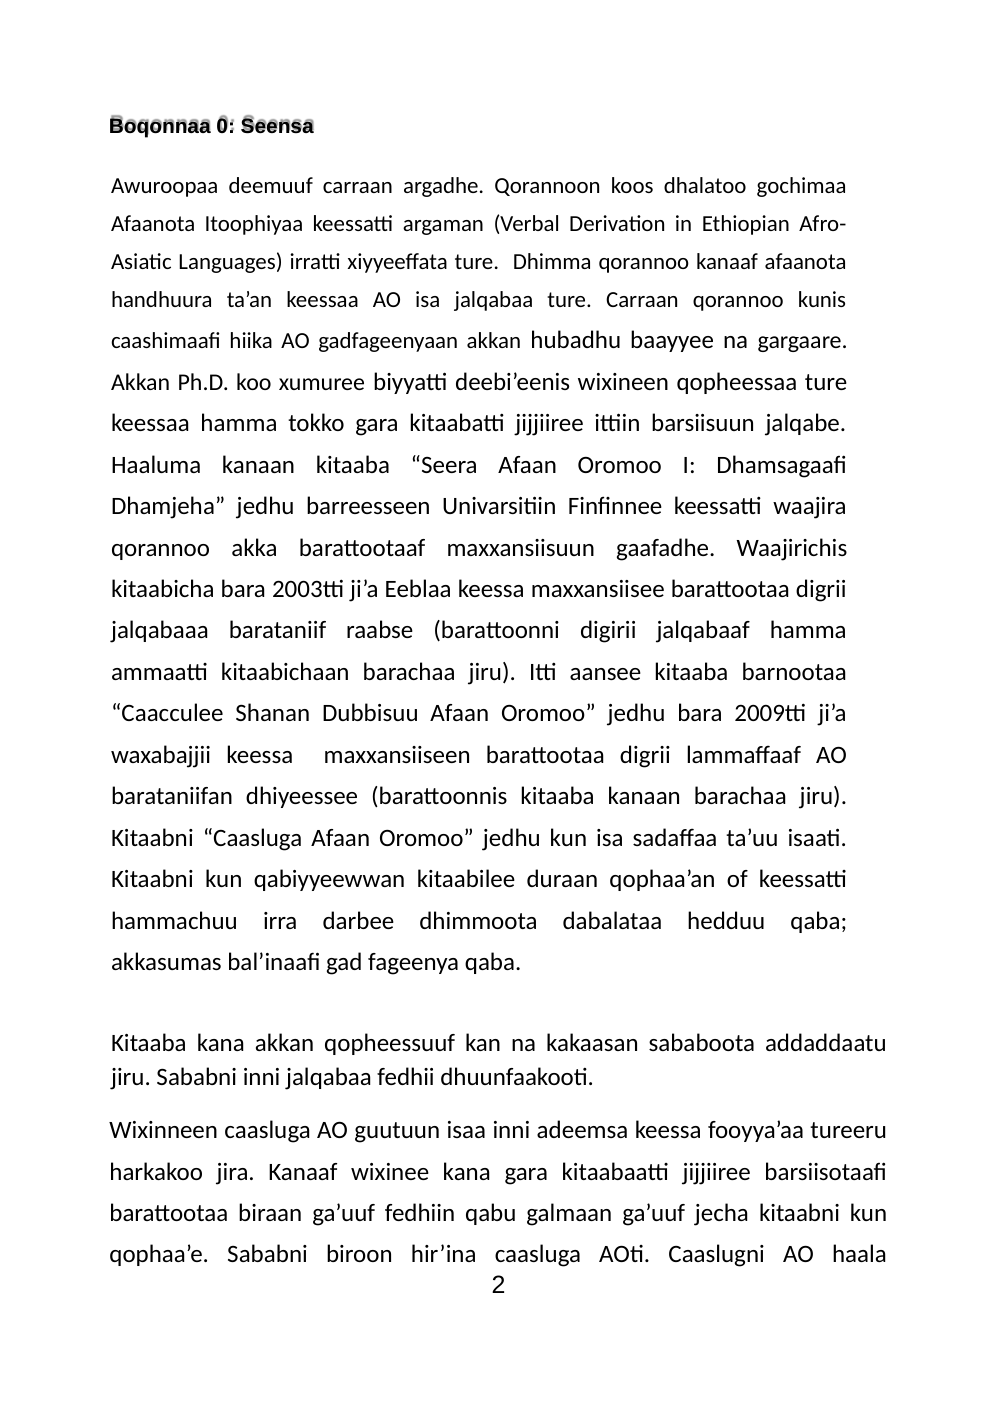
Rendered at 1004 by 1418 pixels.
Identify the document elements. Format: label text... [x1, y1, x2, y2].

text Kitaaba kana akkan qopheessuuf kan na kakaasan sababoota addaddaatu jiru. Sababni inni jalqabaa fedhii dhuunfaakooti. [111, 1028, 888, 1092]
picture [95, 102, 341, 149]
subtitle Boqonnaa 0: Seensa [341, 114, 894, 138]
text Awuroopaa deemuuf carraan argadhe. Qorannoon koos dhalatoo gochimaa Afaanota Itoophiyaa keessatti argaman (Verbal Derivation in Ethiopian Afro-Asiatic Languages) irratti xiyyeeffata ture. Dhimma qorannoo kanaaf afaanota handhuura ta’an keessaa AO isa jalqabaa ture. Carraan qorannoo kunis caashimaafi hiika AO gadfageenyaan akkan hubadhu baayyee na gargaare. Akkan Ph.D. koo xumuree biyyatti deebi’eenis wixineen qopheessaa ture keessaa hamma tokko gara kitaabatti jijjiiree ittiin barsiisuun jalqabe. Haaluma kanaan kitaaba “Seera Afaan Oromoo I: Dhamsagaafi Dhamjeha” jedhu barreesseen Univarsitiin Finfinnee keessatti waajira qorannoo akka barattootaaf maxxansiisuun gaafadhe. Waajirichis kitaabicha bara 2003tti ji’a Eeblaa keessa maxxansiisee barattootaa digrii jalqabaaa barataniif raabse (barattoonni digirii jalqabaaf hamma ammaatti kitaabichaan barachaa jiru). Itti aansee kitaaba barnootaa “Caacculee Shanan Dubbisuu Afaan Oromoo” jedhu bara 2009tti ji’a waxabajjii keessa maxxansiiseen barattootaa digrii lammaffaaf AO barataniifan dhiyeessee (barattoonnis kitaaba kanaan barachaa jiru). Kitaabni “Caasluga Afaan Oromoo” jedhu kun isa sadaffaa ta’uu isaati. Kitaabni kun qabiyyeewwan kitaabilee duraan qophaa’an of keessatti hammachuu irra darbee dhimmoota dabalataa hedduu qaba; akkasumas bal’inaafi gad fageenya qaba. [111, 171, 848, 977]
text Wixinneen caasluga AO guutuun isaa inni adeemsa keessa fooyya’aa tureeru harkakoo jira. Kanaaf wixinee kana gara kitaabaatti jijjiiree barsiisotaafi barattootaa biraan ga’uuf fedhiin qabu galmaan ga’uuf jecha kitaabni kun qophaa’e. Sababni biroon hir’ina caasluga AOti. Caaslugni AO haala [109, 1114, 888, 1269]
